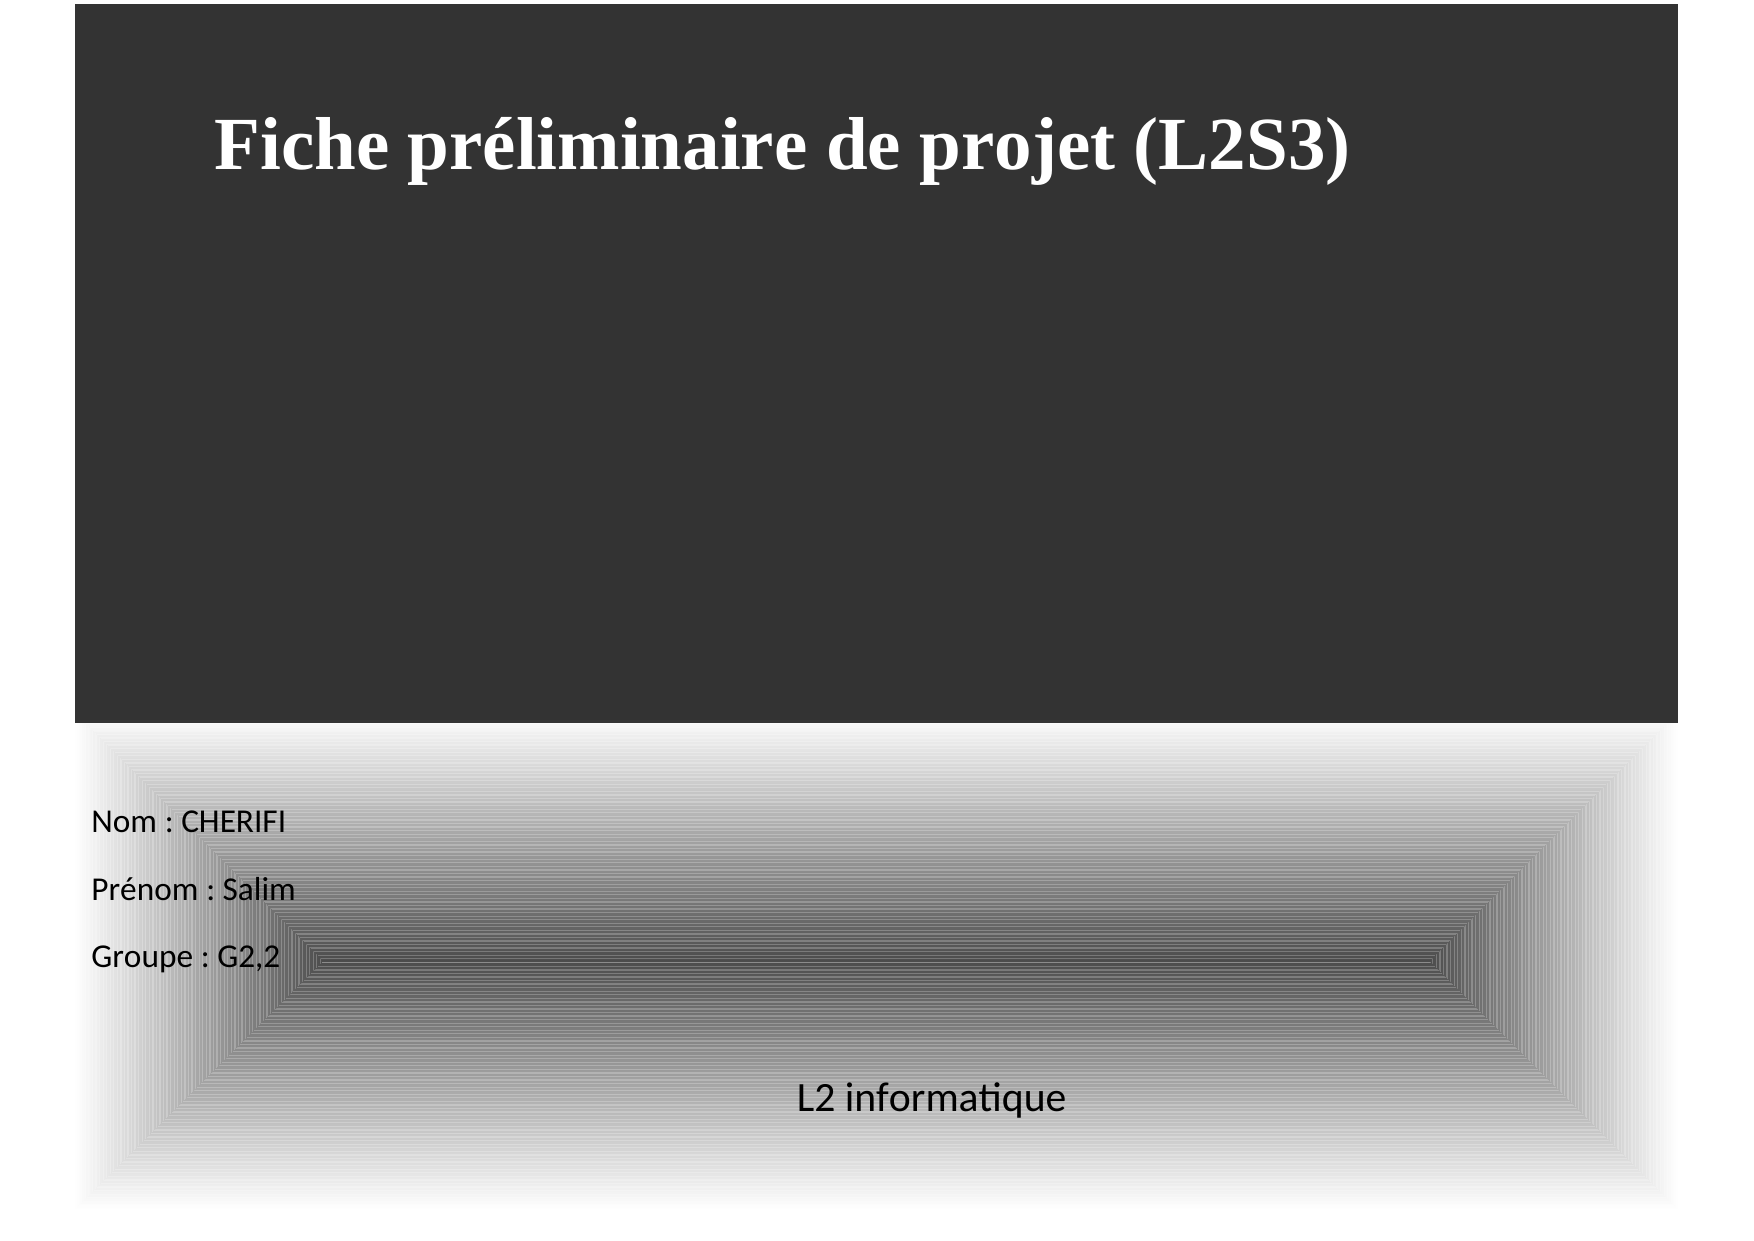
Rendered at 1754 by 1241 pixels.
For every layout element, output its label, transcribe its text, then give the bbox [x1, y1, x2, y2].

text Groupe : G2,2 [91, 935, 1076, 976]
text Fiche préliminaire de projet (L2S3) [114, 99, 1452, 185]
list L2 informatique [166, 1071, 1076, 1121]
text Nom : CHERIFI [91, 800, 1076, 841]
text Prénom : Salim [91, 868, 1076, 908]
